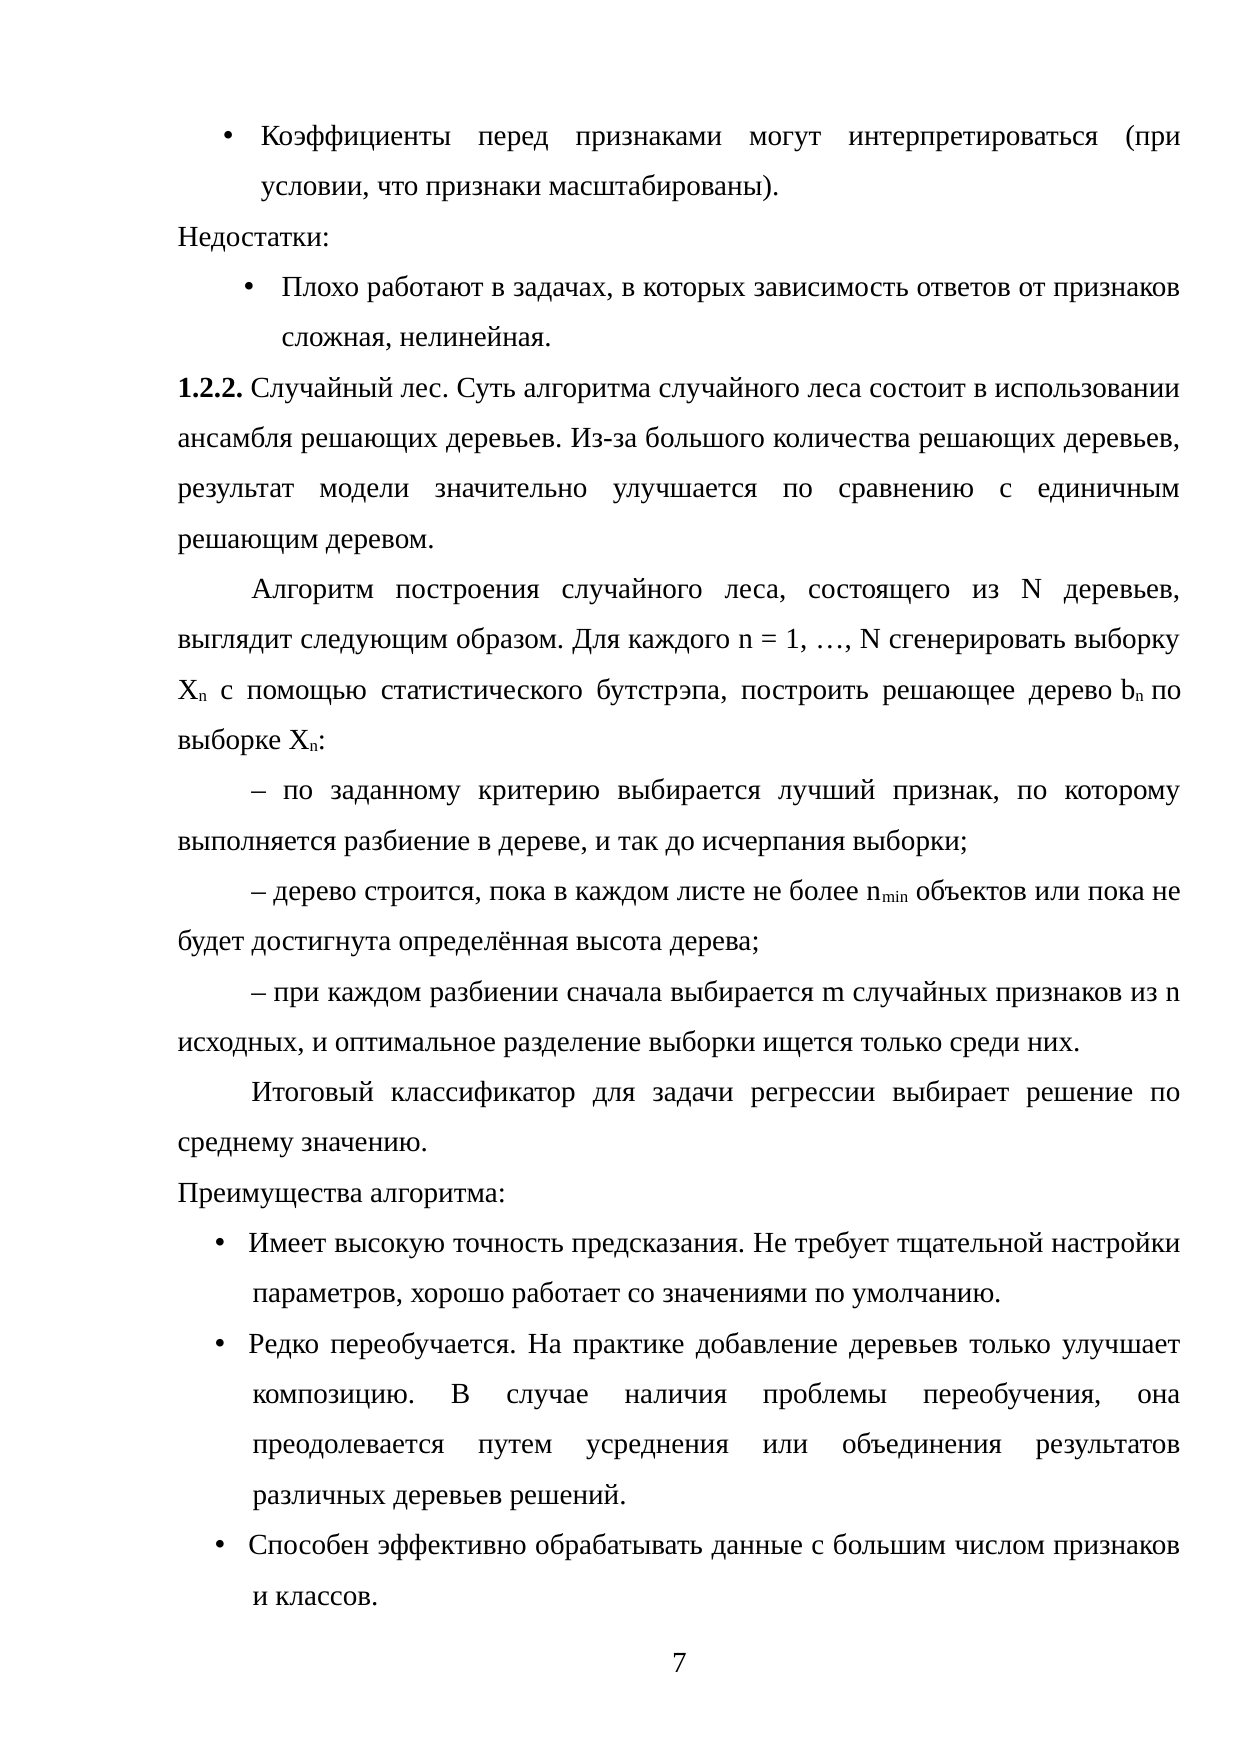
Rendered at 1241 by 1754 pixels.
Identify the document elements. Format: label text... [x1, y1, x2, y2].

text Преимущества алгоритма: [177, 1175, 1181, 1208]
list Плохо работают в задачах, в которых зависимость ответов от признаков сложная, нелинейная. [244, 269, 1181, 353]
text – при каждом разбиении сначала выбирается m случайных признаков из n исходных, и оптимальное разделение выборки ищется только среди них. [177, 974, 1181, 1057]
text Недостатки: [177, 219, 1181, 252]
list Коэффициенты перед признаками могут интерпретироваться (при условии, что признаки масштабированы). [223, 118, 1181, 202]
text Итоговый классификатор для задачи регрессии выбирает решение по среднему значению. [177, 1074, 1181, 1158]
list Имеет высокую точность предсказания. Не требует тщательной настройки параметров, хорошо работает со значениями по умолчанию. [215, 1225, 1181, 1309]
list Способен эффективно обрабатывать данные с большим числом признаков и классов. [215, 1527, 1181, 1611]
text – дерево строится, пока в каждом листе не более nmin объектов или пока не будет достигнута определённая высота дерева; [177, 873, 1181, 957]
text 1.2.2. Случайный лес. Суть алгоритма случайного леса состоит в использовании ансамбля решающих деревьев. Из-за большого количества решающих деревьев, результат модели значительно улучшается по сравнению с единичным решающим деревом. [177, 370, 1181, 554]
text – по заданному критерию выбирается лучший признак, по которому выполняется разбиение в дереве, и так до исчерпания выборки; [177, 772, 1181, 856]
text Алгоритм построения случайного леса, состоящего из N деревьев, выглядит следующим образом. Для каждого n = 1, …, N сгенерировать выборку Xn с помощью статистического бутстрэпа, построить решающее дерево bn по выборке Xn: [177, 571, 1181, 756]
list Редко переобучается. На практике добавление деревьев только улучшает композицию. В случае наличия проблемы переобучения, она преодолевается путем усреднения или объединения результатов различных деревьев решений. [215, 1326, 1181, 1511]
